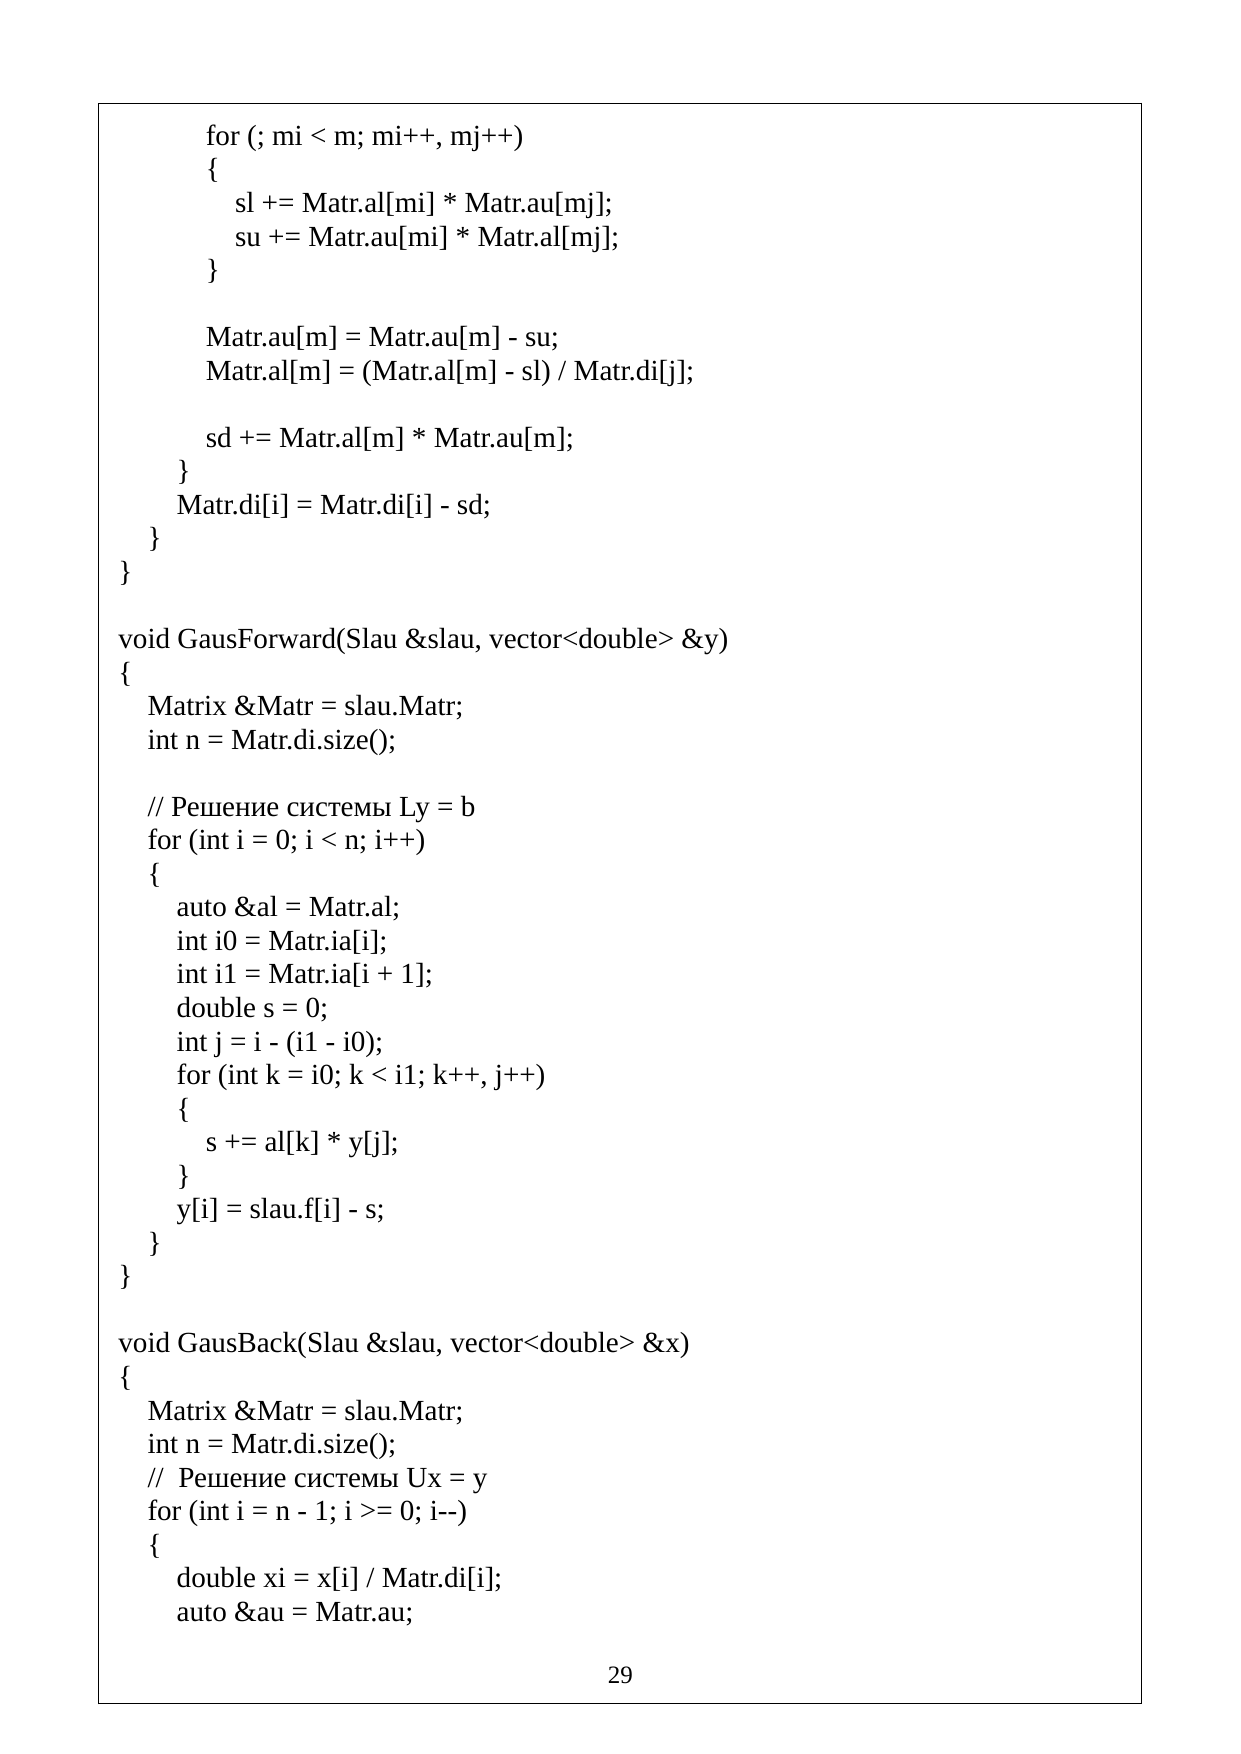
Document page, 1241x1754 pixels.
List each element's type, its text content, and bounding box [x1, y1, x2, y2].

text { [118, 1527, 1122, 1560]
text double s = 0; [118, 990, 1122, 1024]
text int j = i - (i1 - i0); [118, 1024, 1122, 1057]
text { [118, 655, 1122, 688]
text sd += Matr.al[m] * Matr.au[m]; [118, 420, 1122, 453]
text for (; mi < m; mi++, mj++) [118, 118, 1122, 152]
text Matr.al[m] = (Matr.al[m] - sl) / Matr.di[j]; [118, 353, 1122, 386]
text { [118, 1091, 1122, 1124]
text auto &au = Matr.au; [118, 1594, 1122, 1627]
text sl += Matr.al[mi] * Matr.au[mj]; [118, 185, 1122, 219]
text } [118, 1158, 1122, 1191]
text } [118, 1258, 1122, 1292]
text } [118, 1225, 1122, 1258]
text y[i] = slau.f[i] - s; [118, 1191, 1122, 1225]
text for (int k = i0; k < i1; k++, j++) [118, 1057, 1122, 1091]
text { [118, 1359, 1122, 1393]
text s += al[k] * y[j]; [118, 1124, 1122, 1158]
text for (int i = 0; i < n; i++) [118, 822, 1122, 856]
text void GausForward(Slau &slau, vector<double> &y) [118, 621, 1122, 655]
text auto &al = Matr.al; [118, 889, 1122, 923]
text } [118, 554, 1122, 588]
text su += Matr.au[mi] * Matr.al[mj]; [118, 219, 1122, 252]
text { [118, 856, 1122, 889]
text void GausBack(Slau &slau, vector<double> &x) [118, 1326, 1122, 1359]
text Matrix &Matr = slau.Matr; [118, 1393, 1122, 1426]
text int n = Matr.di.size(); [118, 722, 1122, 755]
text Matrix &Matr = slau.Matr; [118, 688, 1122, 722]
text { [118, 152, 1122, 185]
text Matr.di[i] = Matr.di[i] - sd; [118, 487, 1122, 521]
text Matr.au[m] = Matr.au[m] - su; [118, 319, 1122, 353]
text double xi = x[i] / Matr.di[i]; [118, 1560, 1122, 1594]
text } [118, 453, 1122, 487]
text int i0 = Matr.ia[i]; [118, 923, 1122, 957]
text // Решение системы Ly = b [118, 789, 1122, 822]
text int i1 = Matr.ia[i + 1]; [118, 957, 1122, 990]
text int n = Matr.di.size(); [118, 1426, 1122, 1460]
text } [118, 521, 1122, 554]
text } [118, 252, 1122, 286]
text // Решение системы Ux = y [118, 1460, 1122, 1493]
text for (int i = n - 1; i >= 0; i--) [118, 1493, 1122, 1527]
